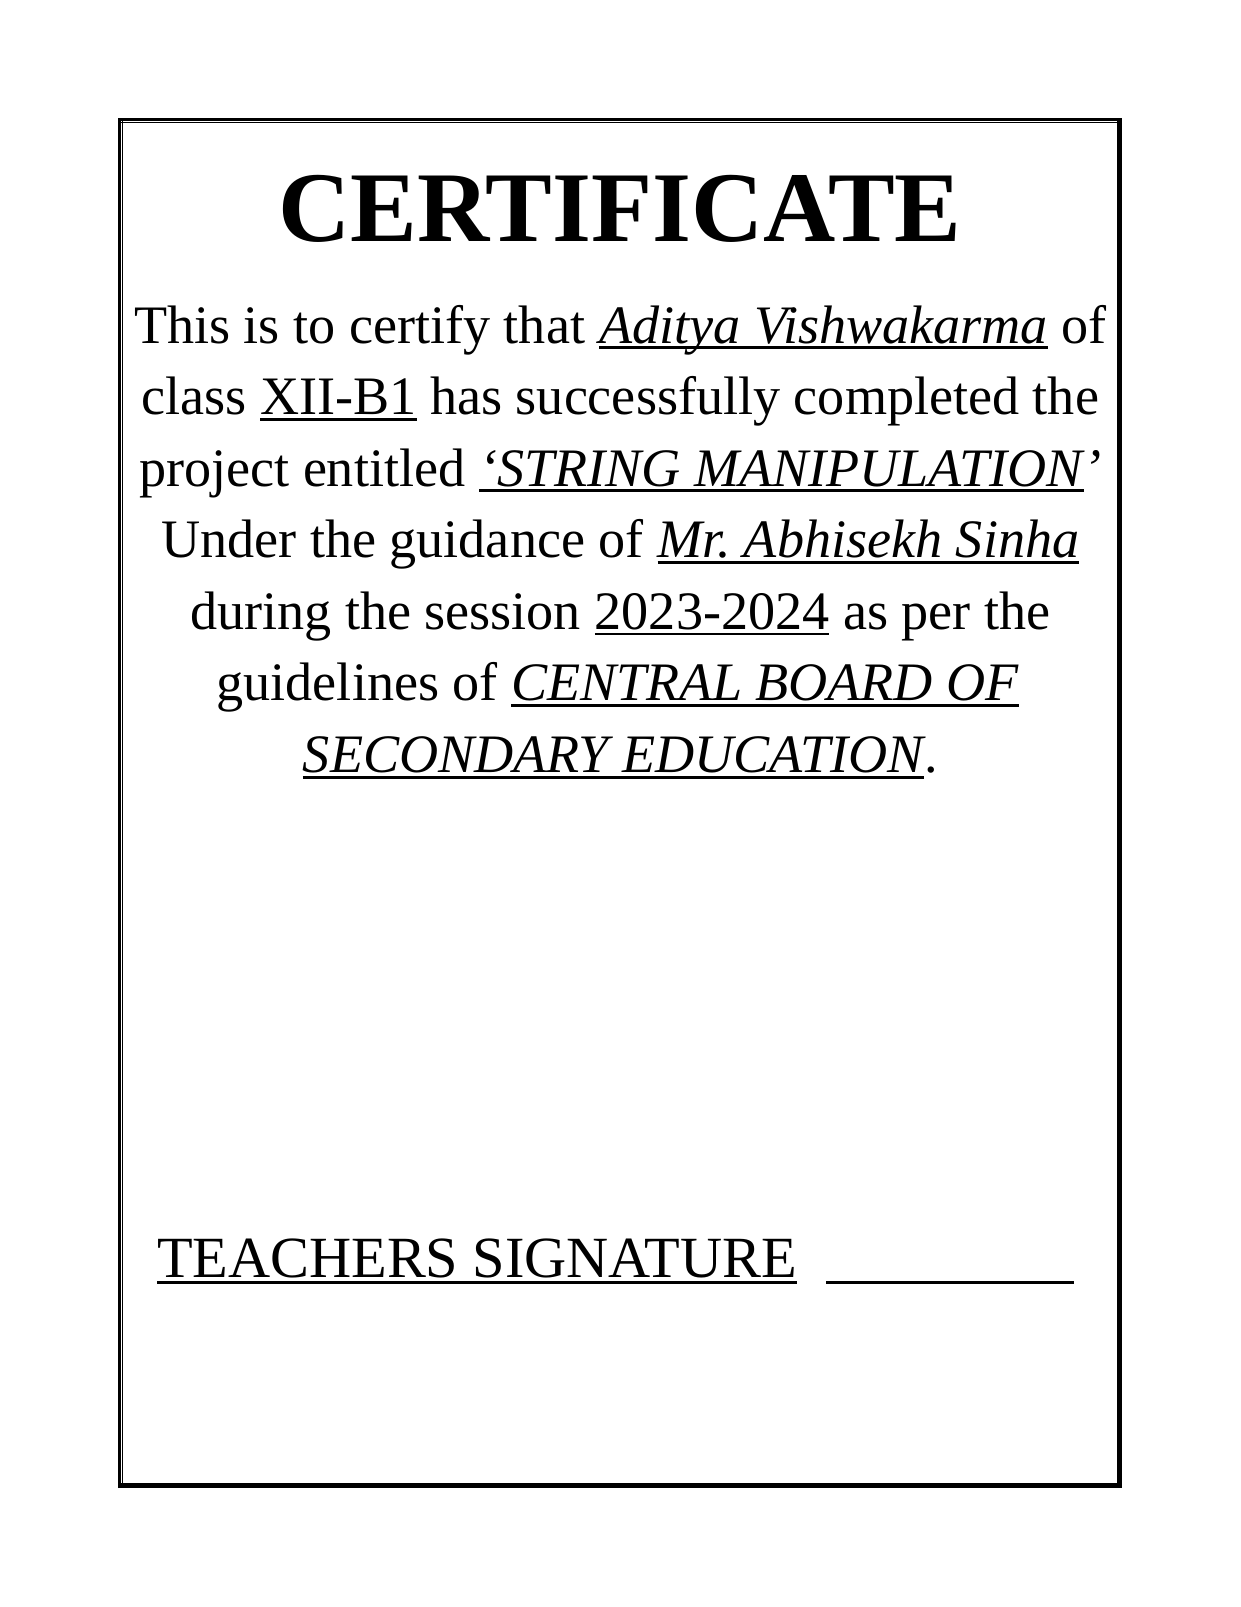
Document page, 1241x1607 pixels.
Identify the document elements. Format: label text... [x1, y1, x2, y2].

text This is to certify that Aditya Vishwakarma of class XII-B1 has successfully completed the project entitled ‘STRING MANIPULATION’ Under the guidance of Mr. Abhisekh Sinha during the session 2023-2024 as per the guidelines of CENTRAL BOARD OF SECONDARY EDUCATION. [123, 292, 1117, 784]
